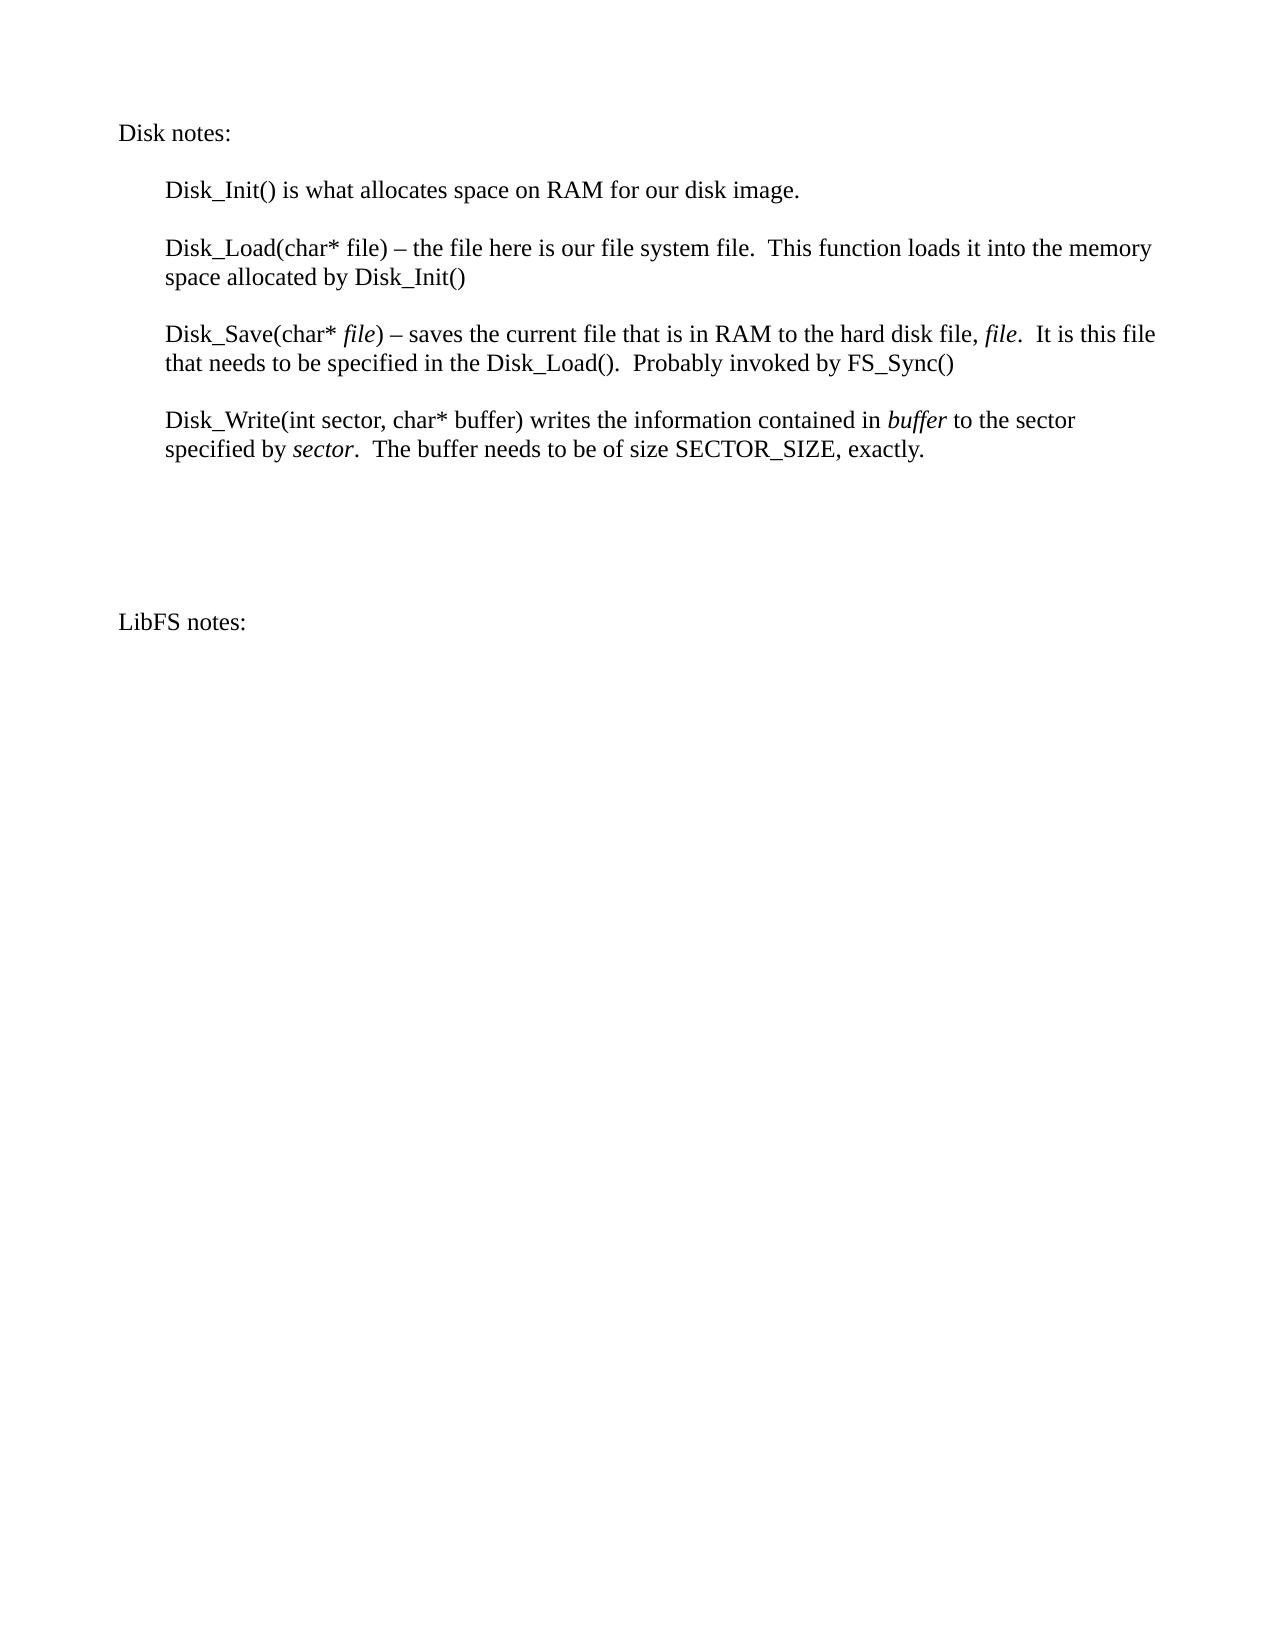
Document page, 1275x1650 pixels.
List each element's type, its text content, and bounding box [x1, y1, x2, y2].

text Disk_Init() is what allocates space on RAM for our disk image. [165, 176, 1157, 204]
text Disk_Load(char* file) – the file here is our file system file. This function loads it into the memory space allocated by Disk_Init() [165, 233, 1157, 291]
text LibFS notes: [118, 607, 1157, 636]
text Disk notes: [118, 118, 1157, 147]
text Disk_Save(char* file) – saves the current file that is in RAM to the hard disk file, file. It is this file that needs to be specified in the Disk_Load(). Probably invoked by FS_Sync() [165, 319, 1157, 377]
text Disk_Write(int sector, char* buffer) writes the information contained in buffer to the sector specified by sector. The buffer needs to be of size SECTOR_SIZE, exactly. [165, 406, 1157, 463]
